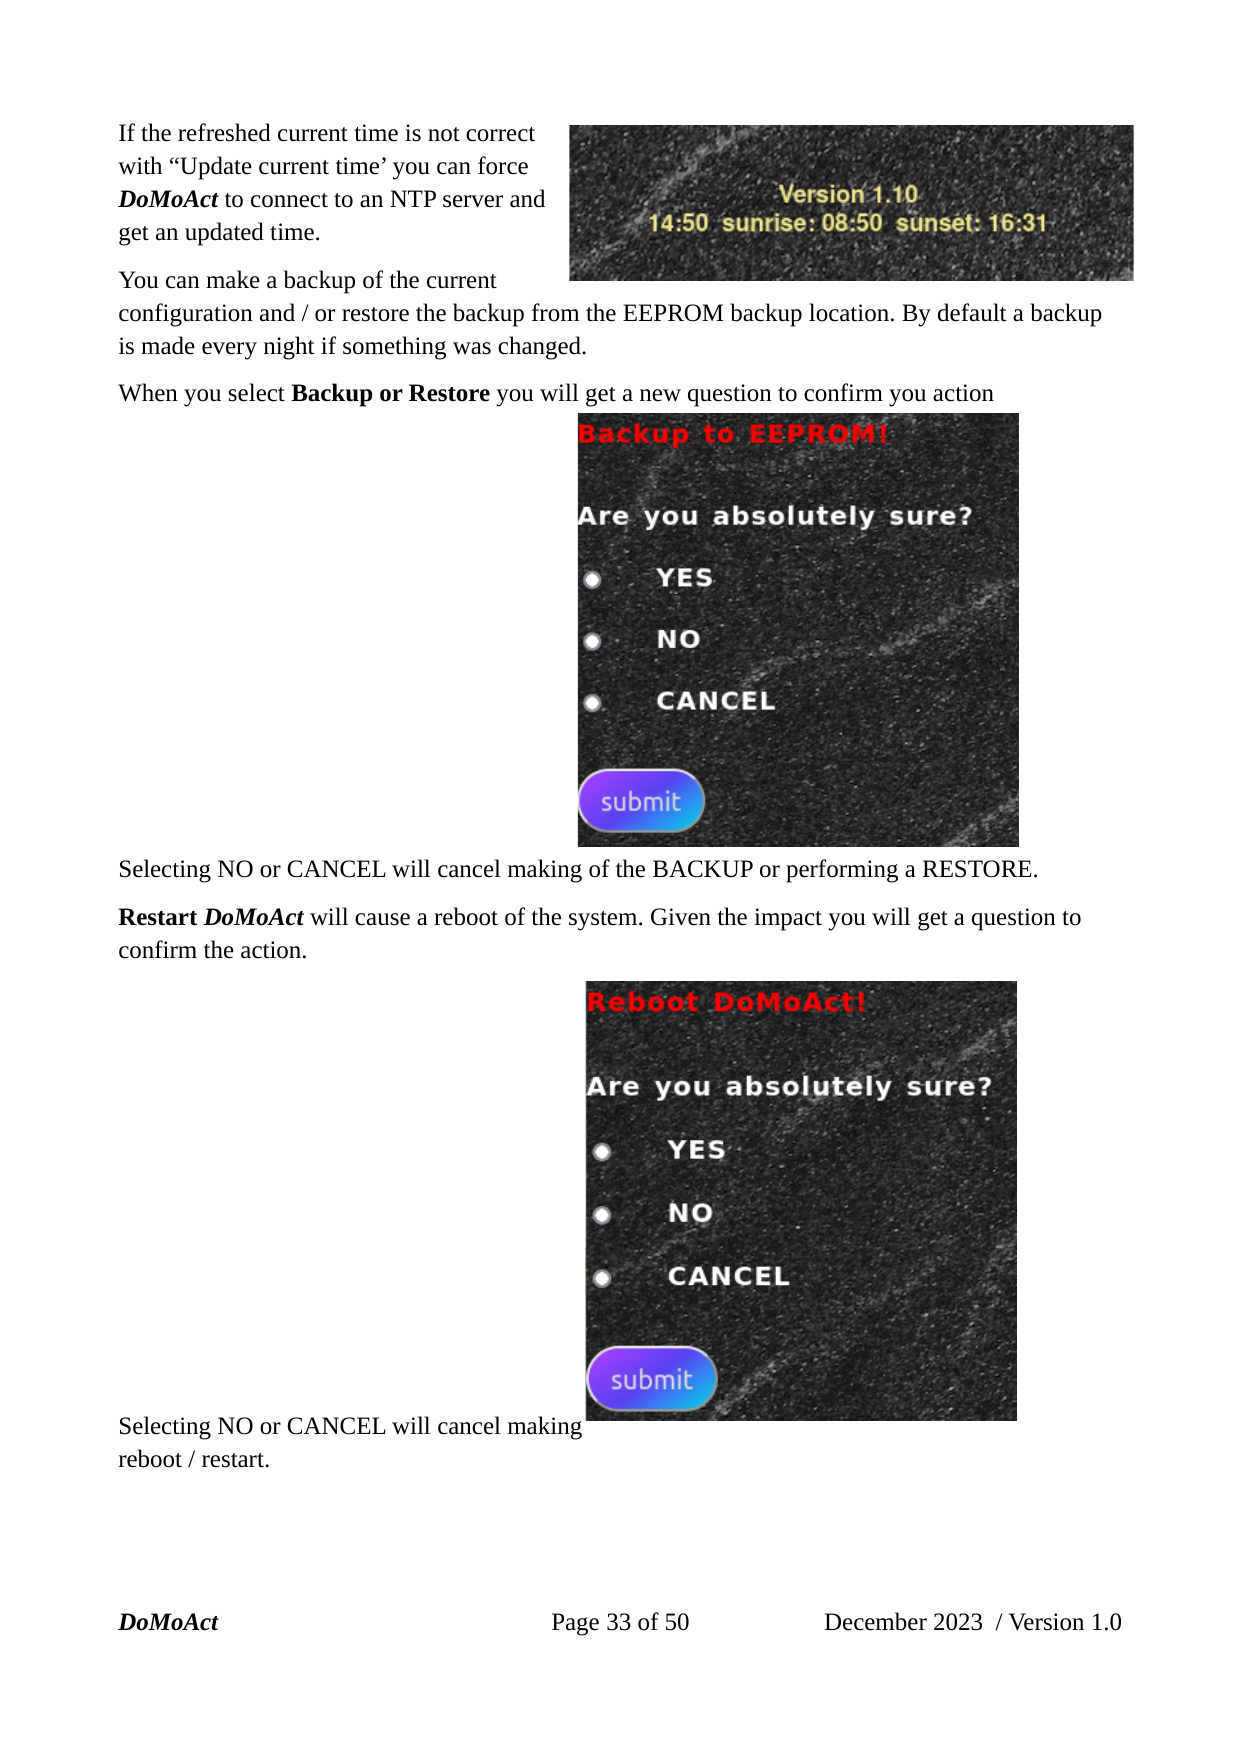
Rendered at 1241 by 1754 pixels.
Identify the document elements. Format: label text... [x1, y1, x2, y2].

text If the refreshed current time is not correct with “Update current time’ you can force DoMoAct to connect to an NTP server and get an updated time. [118, 118, 1122, 246]
picture [569, 125, 1134, 281]
text You can make a backup of the current configuration and / or restore the backup from the EEPROM backup location. By default a backup is made every night if something was changed. [118, 265, 1122, 359]
text Restart DoMoAct will cause a reboot of the system. Given the impact you will get a question to confirm the action. [118, 902, 1122, 964]
picture [577, 413, 1019, 847]
text Selecting NO or CANCEL will cancel making reboot / restart. [118, 1411, 1122, 1473]
picture [585, 981, 1017, 1421]
text When you select Backup or Restore you will get a new question to confirm you action [118, 378, 1122, 407]
text Selecting NO or CANCEL will cancel making of the BACKUP or performing a RESTORE. [118, 854, 1122, 883]
